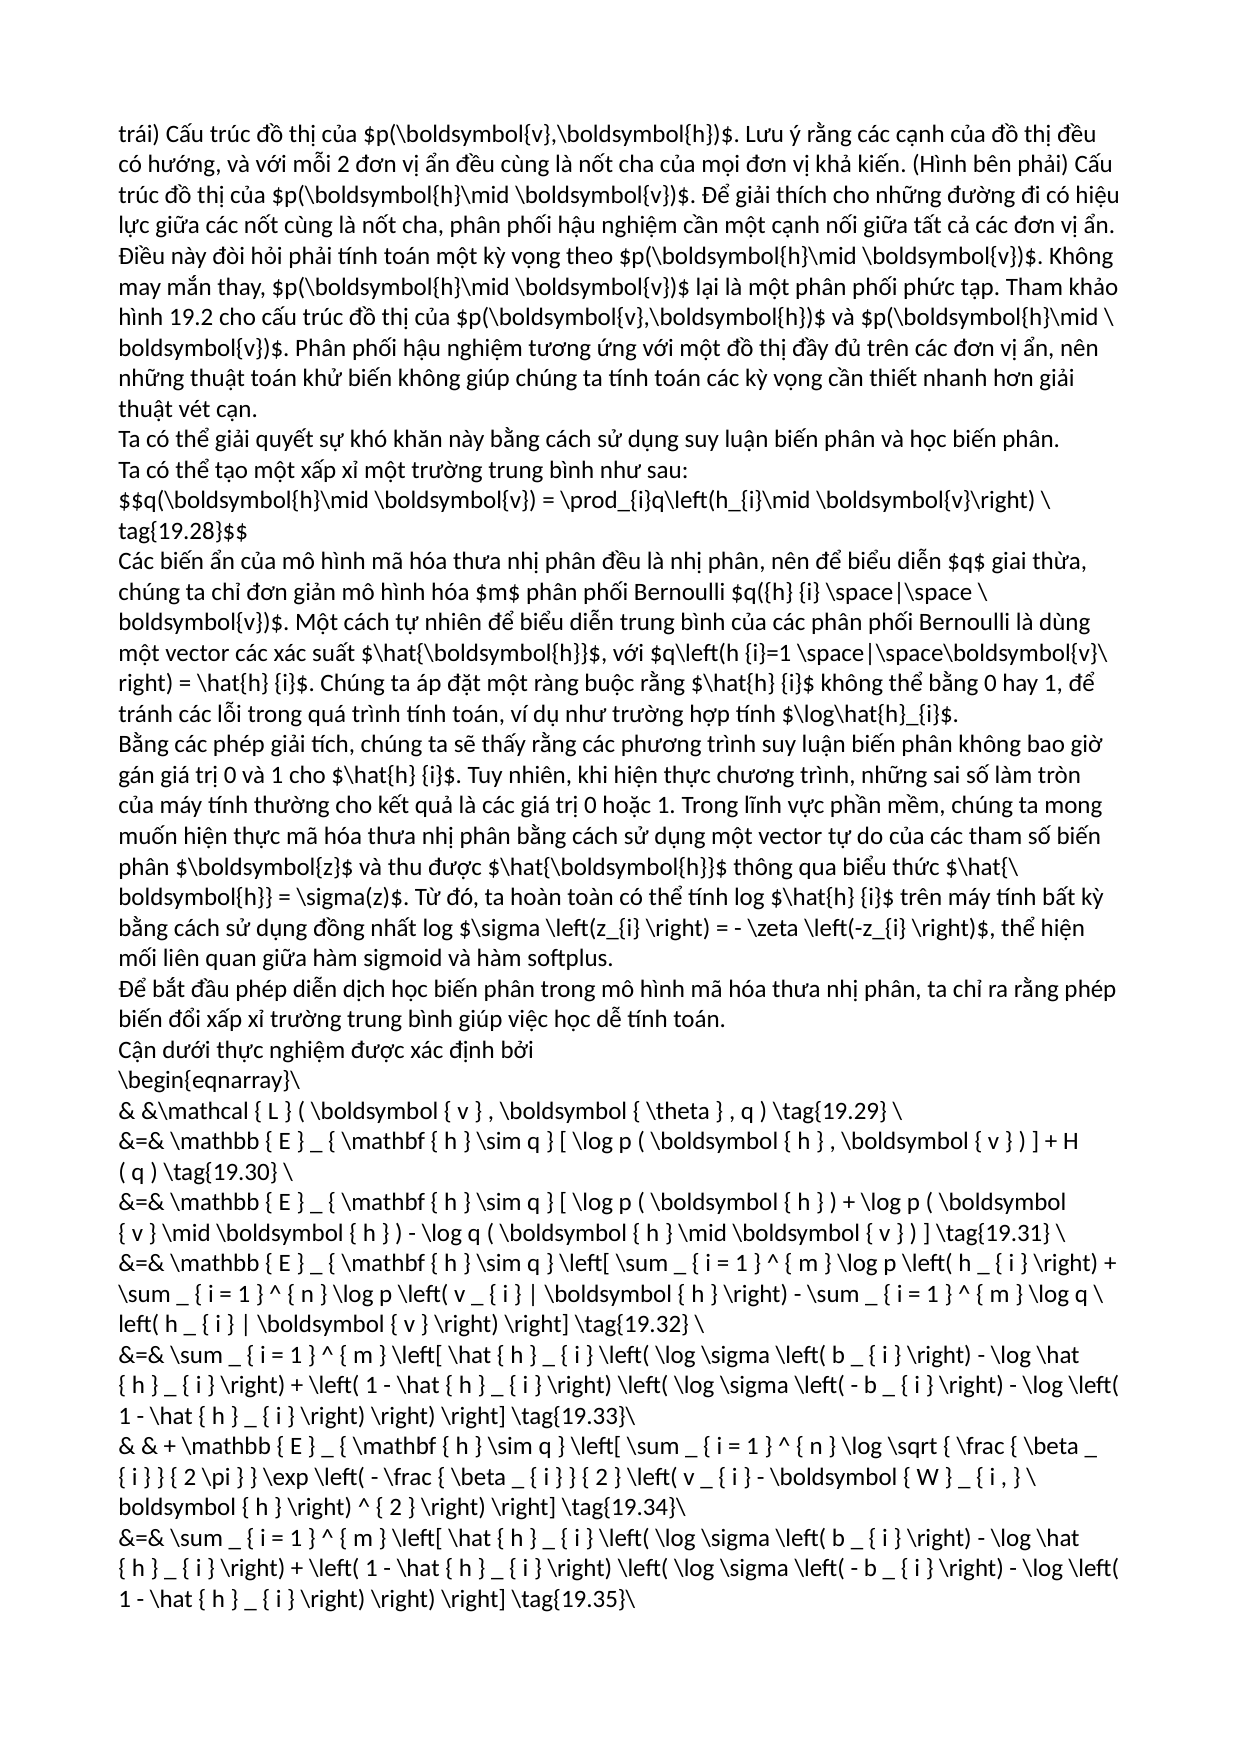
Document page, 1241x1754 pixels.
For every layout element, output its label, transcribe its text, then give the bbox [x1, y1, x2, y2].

text & &\mathcal { L } ( \boldsymbol { v } , \boldsymbol { \theta } , q ) \tag{19.29} \ [118, 1095, 1122, 1125]
text &=& \mathbb { E } _ { \mathbf { h } \sim q } [ \log p ( \boldsymbol { h } , \boldsymbol { v } ) ] + H ( q ) \tag{19.30} \ [118, 1125, 1122, 1186]
text Ta có thể tạo một xấp xỉ một trường trung bình như sau: [118, 454, 1122, 484]
text Điều này đòi hỏi phải tính toán một kỳ vọng theo $p(\boldsymbol{h}\mid \boldsymbol{v})$. Không may mắn thay, $p(\boldsymbol{h}\mid \boldsymbol{v})$ lại là một phân phối phức tạp. Tham khảo hình 19.2 cho cấu trúc đồ thị của $p(\boldsymbol{v},\boldsymbol{h})$ và $p(\boldsymbol{h}\mid \boldsymbol{v})$. Phân phối hậu nghiệm tương ứng với một đồ thị đầy đủ trên các đơn vị ẩn, nên những thuật toán khử biến không giúp chúng ta tính toán các kỳ vọng cần thiết nhanh hơn giải thuật vét cạn. [118, 240, 1122, 423]
text &=& \sum _ { i = 1 } ^ { m } \left[ \hat { h } _ { i } \left( \log \sigma \left( b _ { i } \right) - \log \hat { h } _ { i } \right) + \left( 1 - \hat { h } _ { i } \right) \left( \log \sigma \left( - b _ { i } \right) - \log \left( 1 - \hat { h } _ { i } \right) \right) \right] \tag{19.33}\ [118, 1339, 1122, 1431]
text Ta có thể giải quyết sự khó khăn này bằng cách sử dụng suy luận biến phân và học biến phân. [118, 423, 1122, 454]
text &=& \mathbb { E } _ { \mathbf { h } \sim q } [ \log p ( \boldsymbol { h } ) + \log p ( \boldsymbol { v } \mid \boldsymbol { h } ) - \log q ( \boldsymbol { h } \mid \boldsymbol { v } ) ] \tag{19.31} \ [118, 1186, 1122, 1247]
text trái) Cấu trúc đồ thị của $p(\boldsymbol{v},\boldsymbol{h})$. Lưu ý rằng các cạnh của đồ thị đều có hướng, và với mỗi 2 đơn vị ẩn đều cùng là nốt cha của mọi đơn vị khả kiến. (Hình bên phải) Cấu trúc đồ thị của $p(\boldsymbol{h}\mid \boldsymbol{v})$. Để giải thích cho những đường đi có hiệu lực giữa các nốt cùng là nốt cha, phân phối hậu nghiệm cần một cạnh nối giữa tất cả các đơn vị ẩn. [118, 118, 1122, 240]
text Các biến ẩn của mô hình mã hóa thưa nhị phân đều là nhị phân, nên để biểu diễn $q$ giai thừa, chúng ta chỉ đơn giản mô hình hóa $m$ phân phối Bernoulli $q({h} {i} \space|\space \boldsymbol{v})$. Một cách tự nhiên để biểu diễn trung bình của các phân phối Bernoulli là dùng một vector các xác suất $\hat{\boldsymbol{h}}$, với $q\left(h {i}=1 \space|\space\boldsymbol{v}\right) = \hat{h} {i}$. Chúng ta áp đặt một ràng buộc rằng $\hat{h} {i}$ không thể bằng 0 hay 1, để tránh các lỗi trong quá trình tính toán, ví dụ như trường hợp tính $\log\hat{h}_{i}$. [118, 545, 1122, 728]
text Để bắt đầu phép diễn dịch học biến phân trong mô hình mã hóa thưa nhị phân, ta chỉ ra rằng phép biến đổi xấp xỉ trường trung bình giúp việc học dễ tính toán. [118, 973, 1122, 1034]
text \begin{eqnarray}\ [118, 1064, 1122, 1095]
text &=& \mathbb { E } _ { \mathbf { h } \sim q } \left[ \sum _ { i = 1 } ^ { m } \log p \left( h _ { i } \right) + \sum _ { i = 1 } ^ { n } \log p \left( v _ { i } | \boldsymbol { h } \right) - \sum _ { i = 1 } ^ { m } \log q \left( h _ { i } | \boldsymbol { v } \right) \right] \tag{19.32} \ [118, 1247, 1122, 1339]
text Cận dưới thực nghiệm được xác định bởi [118, 1034, 1122, 1064]
text & & + \mathbb { E } _ { \mathbf { h } \sim q } \left[ \sum _ { i = 1 } ^ { n } \log \sqrt { \frac { \beta _ { i } } { 2 \pi } } \exp \left( - \frac { \beta _ { i } } { 2 } \left( v _ { i } - \boldsymbol { W } _ { i , } \boldsymbol { h } \right) ^ { 2 } \right) \right] \tag{19.34}\ [118, 1431, 1122, 1522]
text &=& \sum _ { i = 1 } ^ { m } \left[ \hat { h } _ { i } \left( \log \sigma \left( b _ { i } \right) - \log \hat { h } _ { i } \right) + \left( 1 - \hat { h } _ { i } \right) \left( \log \sigma \left( - b _ { i } \right) - \log \left( 1 - \hat { h } _ { i } \right) \right) \right] \tag{19.35}\ [118, 1522, 1122, 1614]
text Bằng các phép giải tích, chúng ta sẽ thấy rằng các phương trình suy luận biến phân không bao giờ gán giá trị 0 và 1 cho $\hat{h} {i}$. Tuy nhiên, khi hiện thực chương trình, những sai số làm tròn của máy tính thường cho kết quả là các giá trị 0 hoặc 1. Trong lĩnh vực phần mềm, chúng ta mong muốn hiện thực mã hóa thưa nhị phân bằng cách sử dụng một vector tự do của các tham số biến phân $\boldsymbol{z}$ và thu được $\hat{\boldsymbol{h}}$ thông qua biểu thức $\hat{\boldsymbol{h}} = \sigma(z)$. Từ đó, ta hoàn toàn có thể tính log $\hat{h} {i}$ trên máy tính bất kỳ bằng cách sử dụng đồng nhất log $\sigma \left(z_{i} \right) = - \zeta \left(-z_{i} \right)$, thể hiện mối liên quan giữa hàm sigmoid và hàm softplus. [118, 728, 1122, 973]
text $$q(\boldsymbol{h}\mid \boldsymbol{v}) = \prod_{i}q\left(h_{i}\mid \boldsymbol{v}\right) \tag{19.28}$$ [118, 484, 1122, 545]
